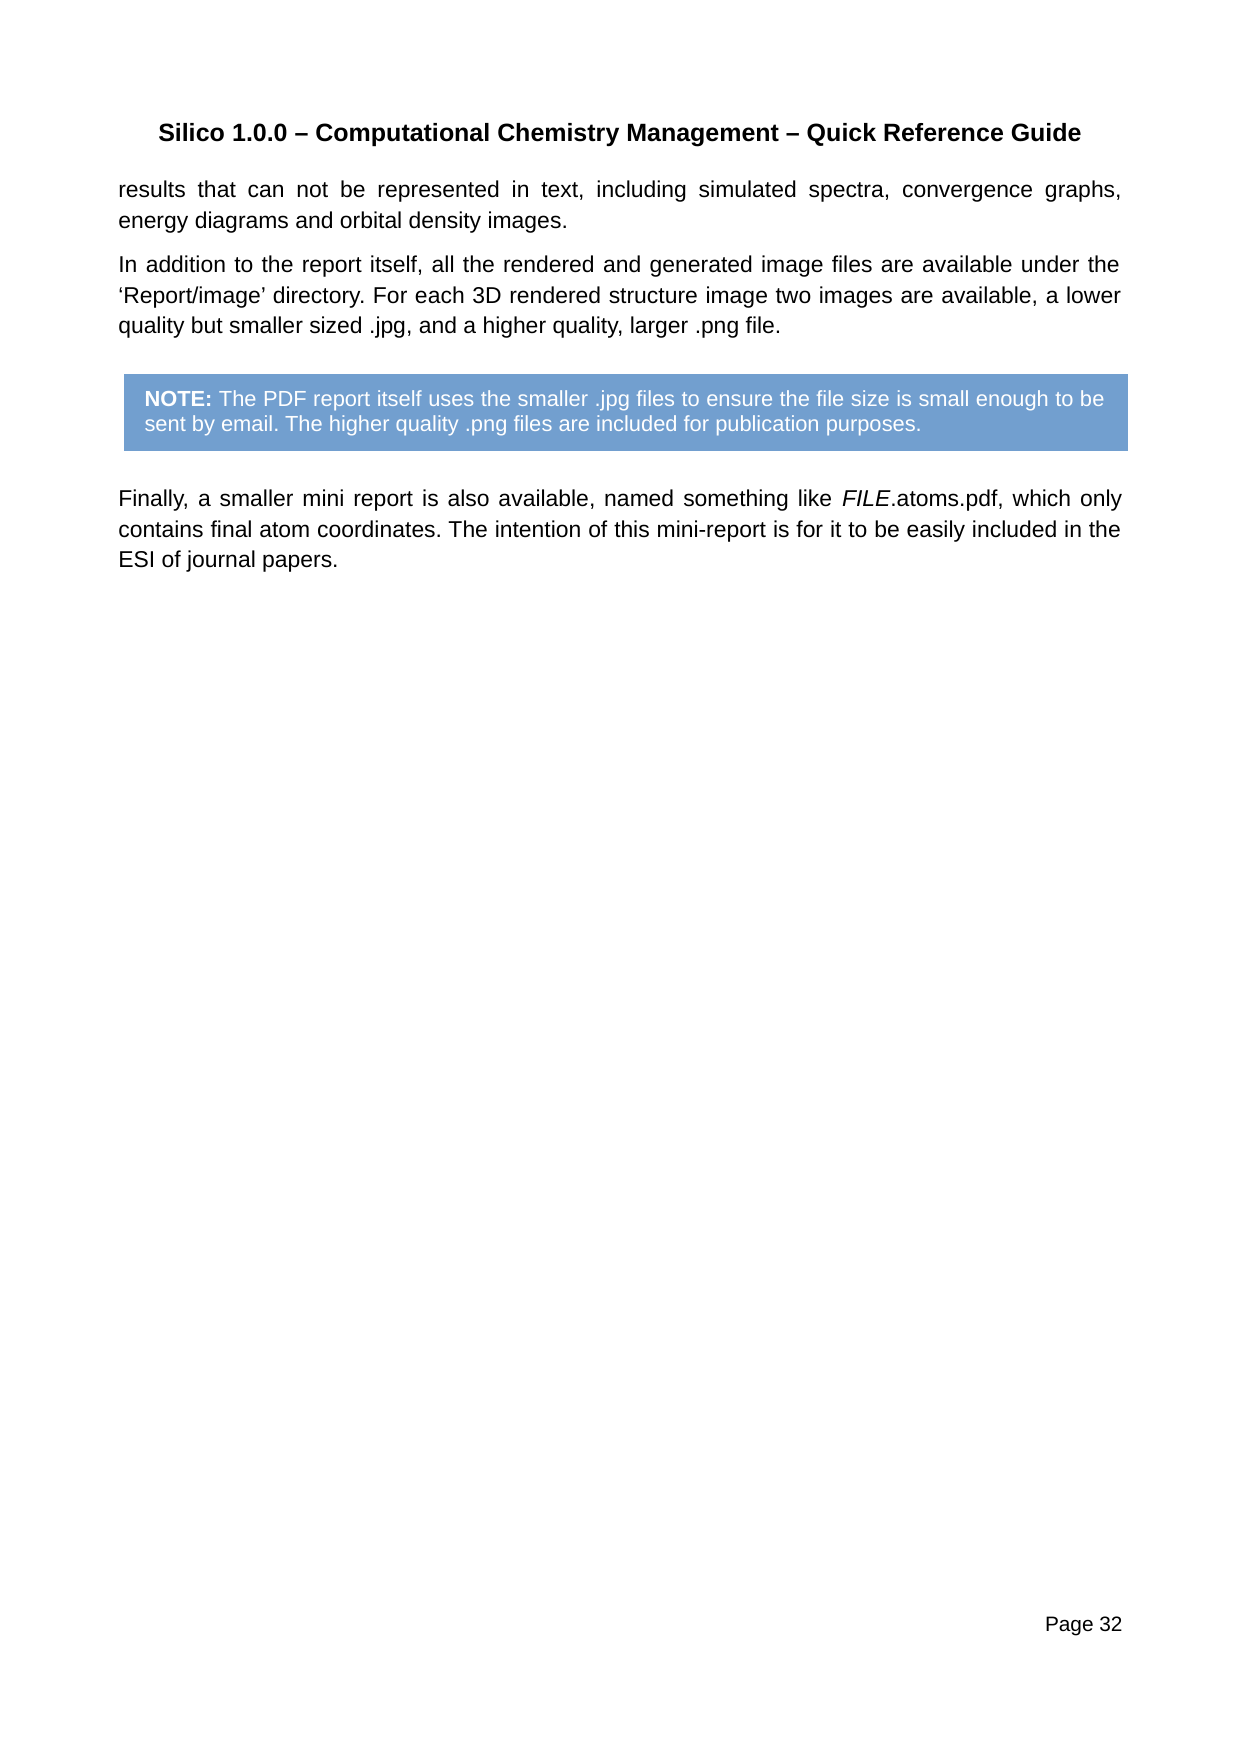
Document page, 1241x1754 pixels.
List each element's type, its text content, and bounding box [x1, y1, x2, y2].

text NOTE: The PDF report itself uses the smaller .jpg files to ensure the file size is small enough to be sent by email. The higher quality .png files are included for publication purposes. [144, 386, 1107, 436]
text results that can not be represented in text, including simulated spectra, convergence graphs, energy diagrams and orbital density images. [118, 176, 1122, 233]
text In addition to the report itself, all the rendered and generated image files are available under the ‘Report/image’ directory. For each 3D rendered structure image two images are available, a lower quality but smaller sized .jpg, and a higher quality, larger .png file. [118, 251, 1122, 338]
text Finally, a smaller mini report is also available, named something like FILE.atoms.pdf, which only contains final atom coordinates. The intention of this mini-report is for it to be easily included in the ESI of journal papers. [118, 357, 1122, 572]
